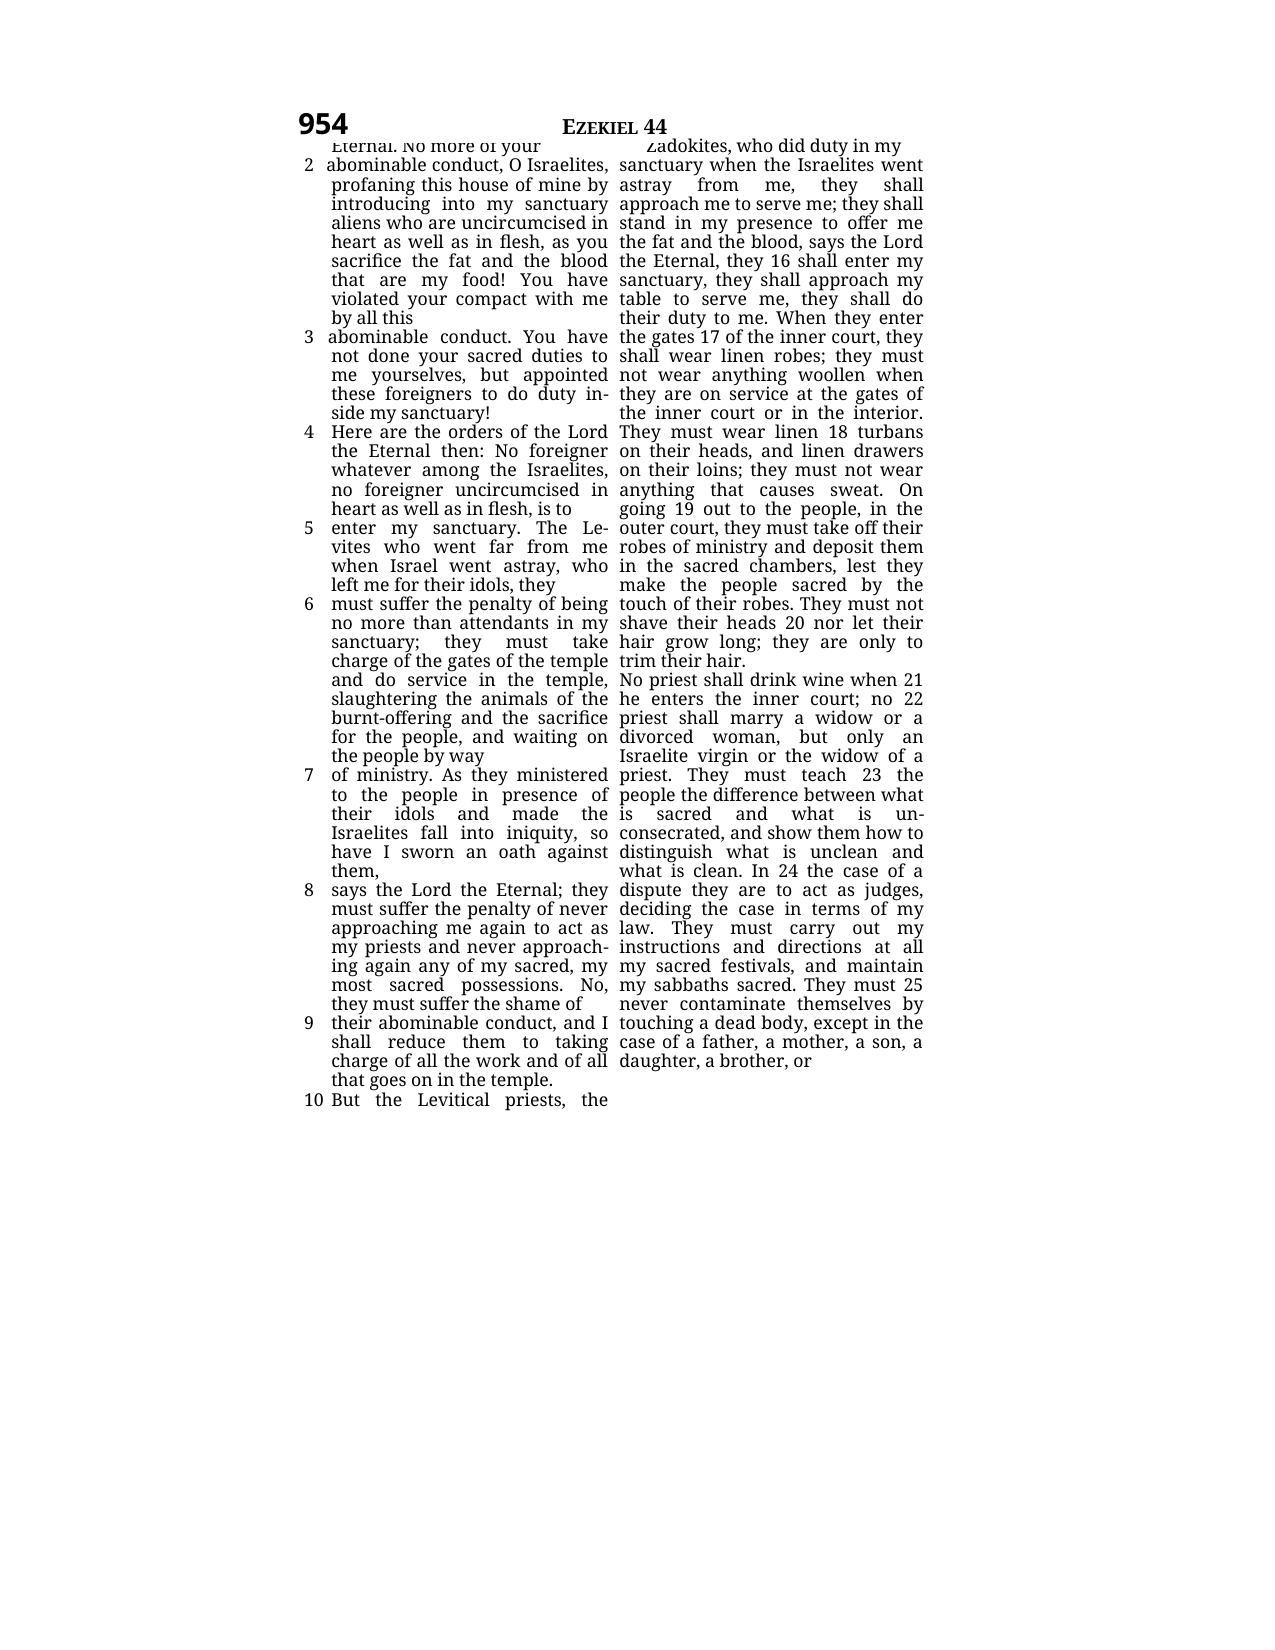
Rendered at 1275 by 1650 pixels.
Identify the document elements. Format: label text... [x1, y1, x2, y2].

list their abominable conduct, and I shall reduce them to taking charge of all the work and of all that goes on in the temple. [304, 1014, 608, 1091]
text Eternal. No more of your [331, 143, 608, 157]
list Zadokites, who did duty in my [619, 138, 924, 157]
list abominable conduct. You have not done your sacred duties to me yourselves, but appointed these foreigners to do duty in­side my sanctuary! [304, 328, 608, 423]
list of ministry. As they ministered to the people in presence of their idols and made the Israelites fall into iniquity, so have I sworn an oath against them, [304, 767, 608, 881]
list abominable conduct, O Israel­ites, profaning this house of mine by introducing into my sanctuary aliens who are uncir­cumcised in heart as well as in flesh, as you sacrifice the fat and the blood that are my food! You have violated your compact with me by all this [304, 157, 608, 328]
list enter my sanctuary. The Le- vites who went far from me when Israel went astray, who left me for their idols, they [304, 519, 608, 595]
text sanctuary when the Israelites went astray from me, they shall approach me to serve me; they shall stand in my presence to offer me the fat and the blood, says the Lord the Eternal, they 16 shall enter my sanctuary, they shall approach my table to serve me, they shall do their duty to me. When they enter the gates 17 of the inner court, they shall wear linen robes; they must not wear anything woollen when they are on service at the gates of the inner court or in the interior. They must wear linen 18 turbans on their heads, and linen drawers on their loins; they must not wear anything that causes sweat. On going 19 out to the people, in the outer court, they must take off their robes of ministry and deposit them in the sacred chambers, lest they make the people sacred by the touch of their robes. They must not shave their heads 20 nor let their hair grow long; they are only to trim their hair. [619, 157, 924, 671]
list Here are the orders of the Lord the Eternal then: No foreigner whatever among the Israelites, no foreigner uncircumcised in heart as well as in flesh, is to [304, 423, 608, 519]
text No priest shall drink wine when 21 he enters the inner court; no 22 priest shall marry a widow or a divorced woman, but only an Israelite virgin or the widow of a priest. They must teach 23 the people the difference between what is sacred and what is un­consecrated, and show them how to distinguish what is un­clean and what is clean. In 24 the case of a dispute they are to act as judges, deciding the case in terms of my law. They must carry out my instructions and directions at all my sa­cred festivals, and maintain my sabbaths sacred. They must 25 never contaminate themselves by touching a dead body, except in the case of a father, a mother, a son, a daughter, a brother, or [619, 671, 924, 1072]
list must suffer the penalty of being no more than attendants in my sanctuary; they must take charge of the gates of the tem­ple and do service in the temple, slaughtering the ani­mals of the burnt-offering and the sacrifice for the people, and waiting on the people by way [304, 595, 608, 767]
list But the Levitical priests, the [304, 1091, 608, 1110]
list says the Lord the Eternal; they must suffer the penalty of never approaching me again to act as my priests and never approach­ing again any of my sacred, my most sacred possessions. No, they must suffer the shame of [304, 881, 608, 1014]
